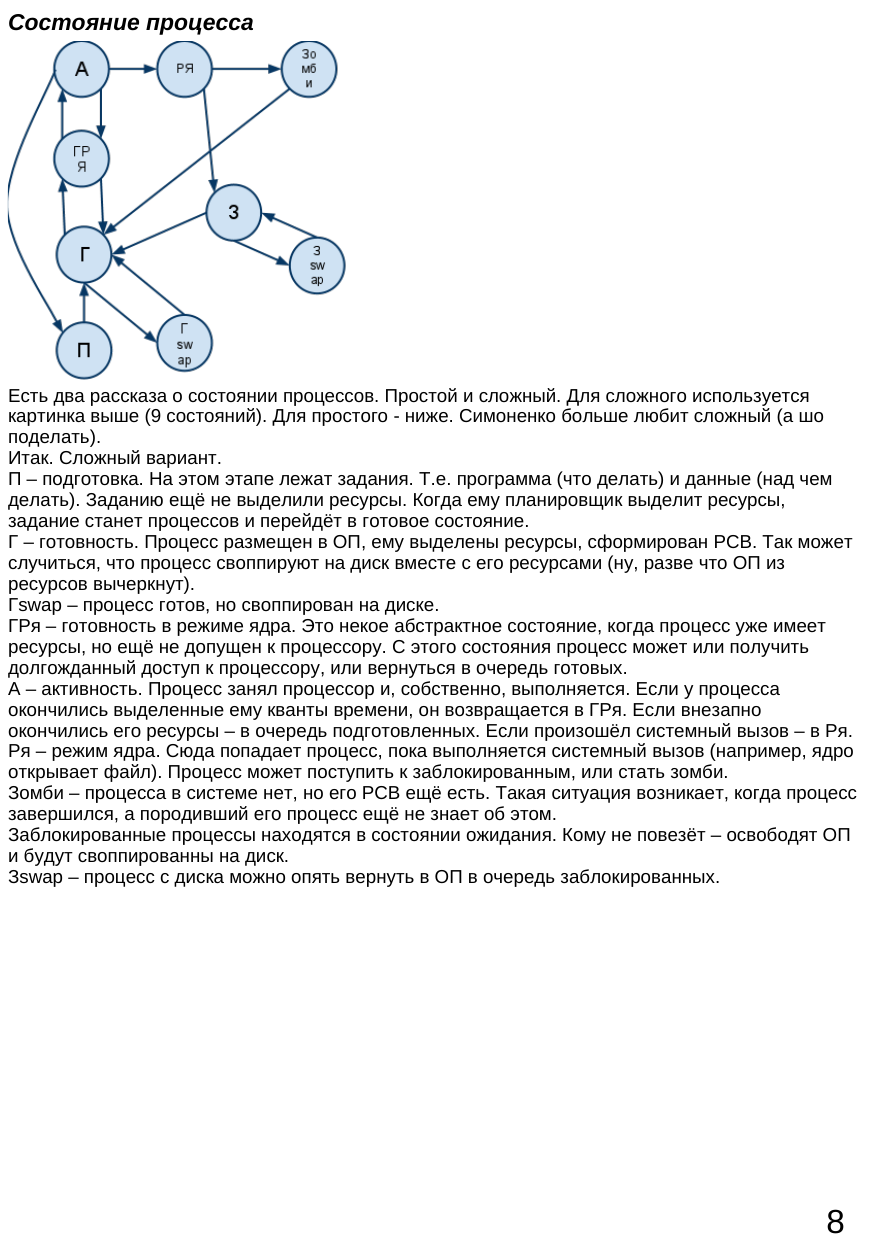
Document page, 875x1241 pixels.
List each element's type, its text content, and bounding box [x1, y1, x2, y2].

text Ря – режим ядра. Сюда попадает процесс, пока выполняется системный вызов (например, ядро открывает файл). Процесс может поступить к заблокированным, или стать зомби. [8, 741, 861, 783]
text Г – готовность. Процесс размещен в ОП, ему выделены ресурсы, сформирован PCB. Так может случиться, что процесс своппируют на диск вместе с его ресурсами (ну, разве что ОП из ресурсов вычеркнут). [8, 532, 861, 594]
picture [7, 41, 355, 385]
text Гswap – процесс готов, но своппирован на диске. [8, 594, 861, 615]
text Заблокированные процессы находятся в состоянии ожидания. Кому не повезёт – освободят ОП и будут своппированны на диск. [8, 825, 861, 867]
subtitle Состояние процесса [8, 9, 861, 35]
text Есть два рассказа о состоянии процессов. Простой и сложный. Для сложного используется картинка выше (9 состояний). Для простого - ниже. Симоненко больше любит сложный (а шо поделать). [8, 385, 861, 448]
text А – активность. Процесс занял процессор и, собственно, выполняется. Если у процесса окончились выделенные ему кванты времени, он возвращается в ГРя. Если внезапно окончились его ресурсы – в очередь подготовленных. Если произошёл системный вызов – в Ря. [8, 678, 861, 741]
text Итак. Сложный вариант. [8, 448, 861, 469]
text П – подготовка. На этом этапе лежат задания. Т.е. программа (что делать) и данные (над чем делать). Заданию ещё не выделили ресурсы. Когда ему планировщик выделит ресурсы, задание станет процессов и перейдёт в готовое состояние. [8, 469, 861, 532]
text Зswap – процесс с диска можно опять вернуть в ОП в очередь заблокированных. [8, 867, 861, 887]
text ГРя – готовность в режиме ядра. Это некое абстрактное состояние, когда процесс уже имеет ресурсы, но ещё не допущен к процессору. С этого состояния процесс может или получить долгожданный доступ к процессору, или вернуться в очередь готовых. [8, 615, 861, 678]
text Зомби – процесса в системе нет, но его РСВ ещё есть. Такая ситуация возникает, когда процесс завершился, а породивший его процесс ещё не знает об этом. [8, 783, 861, 825]
